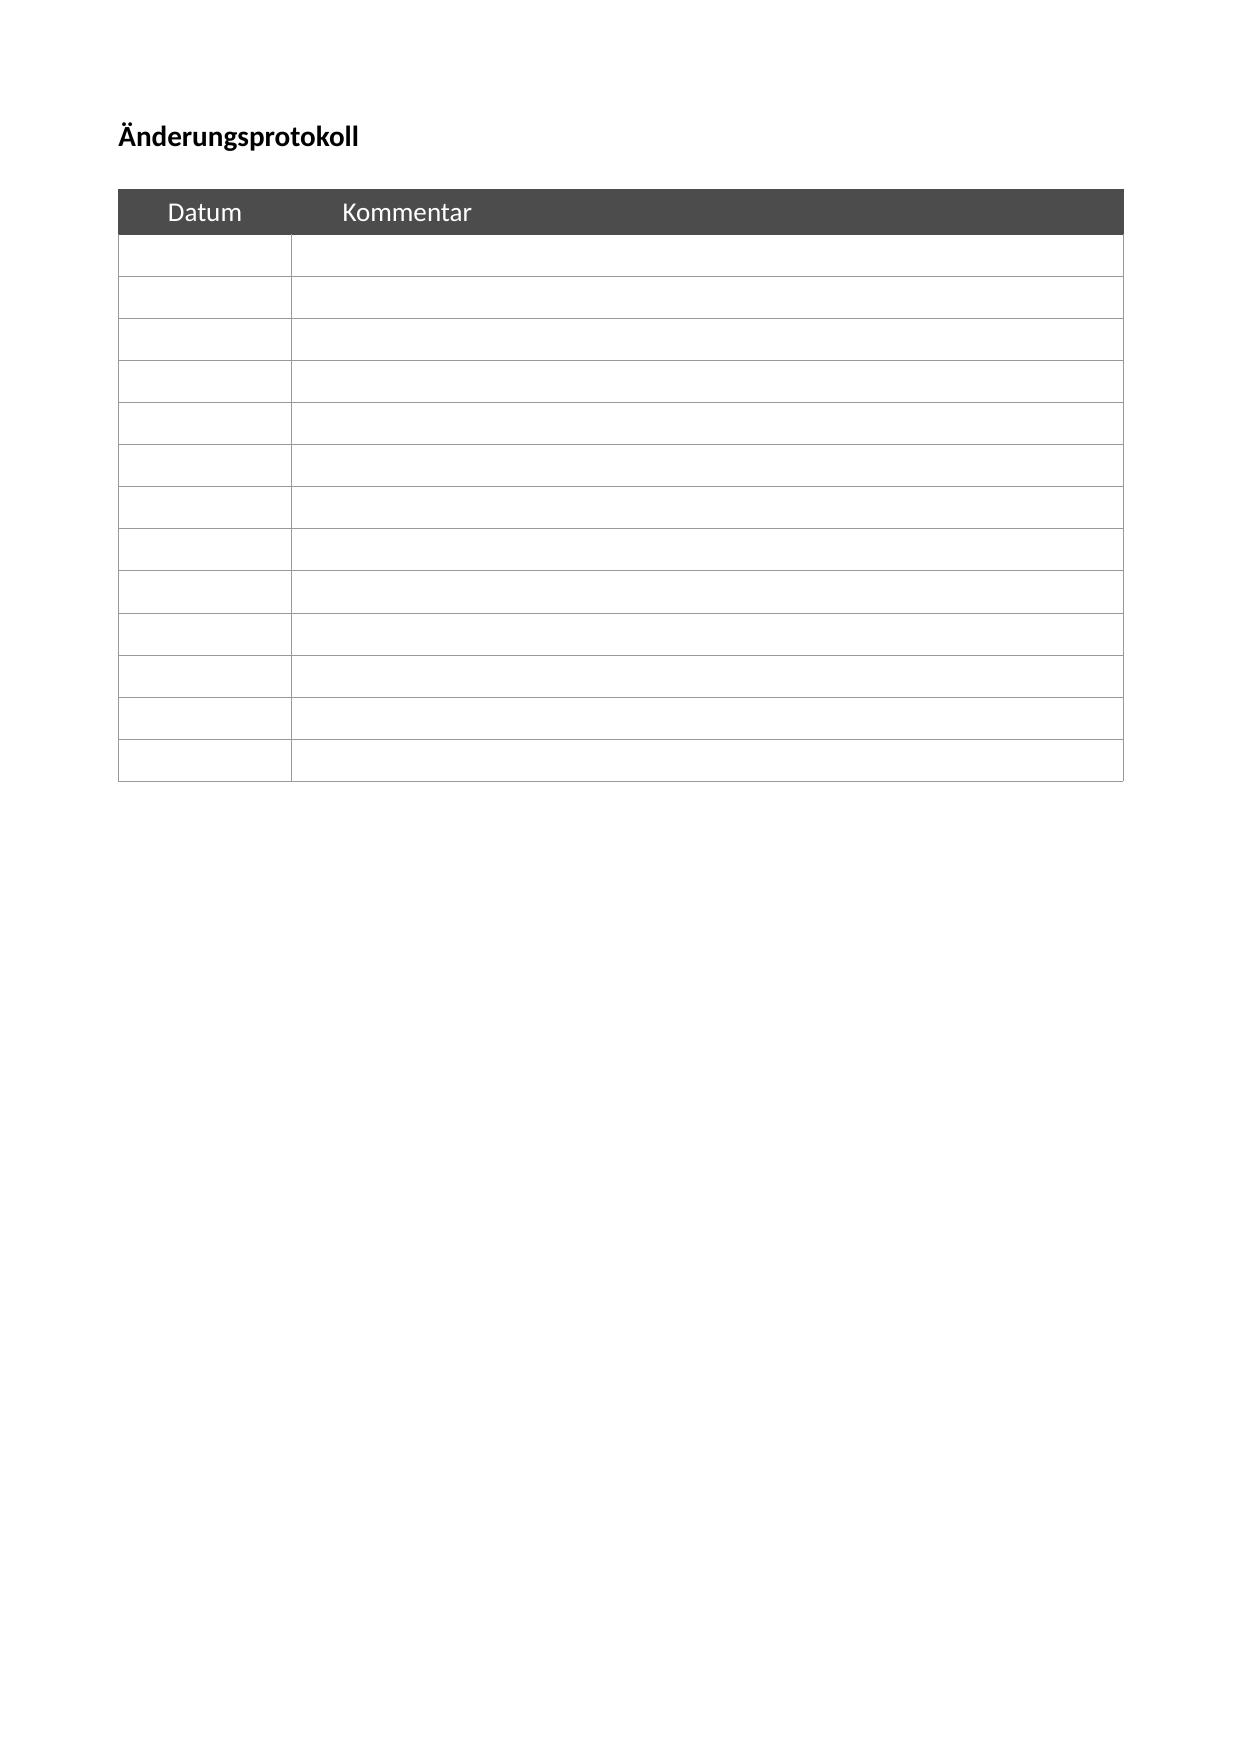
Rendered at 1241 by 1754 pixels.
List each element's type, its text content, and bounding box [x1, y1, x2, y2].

table_cell [292, 277, 1123, 318]
table_cell [119, 614, 291, 654]
table_cell [119, 571, 291, 612]
table_cell [119, 319, 291, 360]
table_header Datum [119, 190, 291, 234]
table_cell [119, 361, 291, 402]
table_cell [119, 740, 291, 781]
table_cell [119, 529, 291, 570]
table_cell [292, 698, 1123, 739]
table_cell [119, 403, 291, 444]
table_cell [292, 656, 1123, 697]
table_cell [292, 487, 1123, 528]
table_cell [292, 445, 1123, 486]
table_cell [119, 277, 291, 318]
table_cell [119, 698, 291, 739]
table_cell [292, 740, 1123, 781]
table_cell [292, 403, 1123, 444]
table_cell [292, 529, 1123, 570]
table_cell [292, 571, 1123, 612]
table_cell [292, 235, 1123, 276]
table_cell [119, 656, 291, 697]
table_cell [119, 487, 291, 528]
table_cell [292, 361, 1123, 402]
table_cell [292, 319, 1123, 360]
table_header Kommentar [291, 190, 1123, 234]
table_cell [119, 445, 291, 486]
table_cell [119, 235, 291, 276]
table_cell [292, 614, 1123, 654]
text Änderungsprotokoll [118, 118, 1122, 154]
